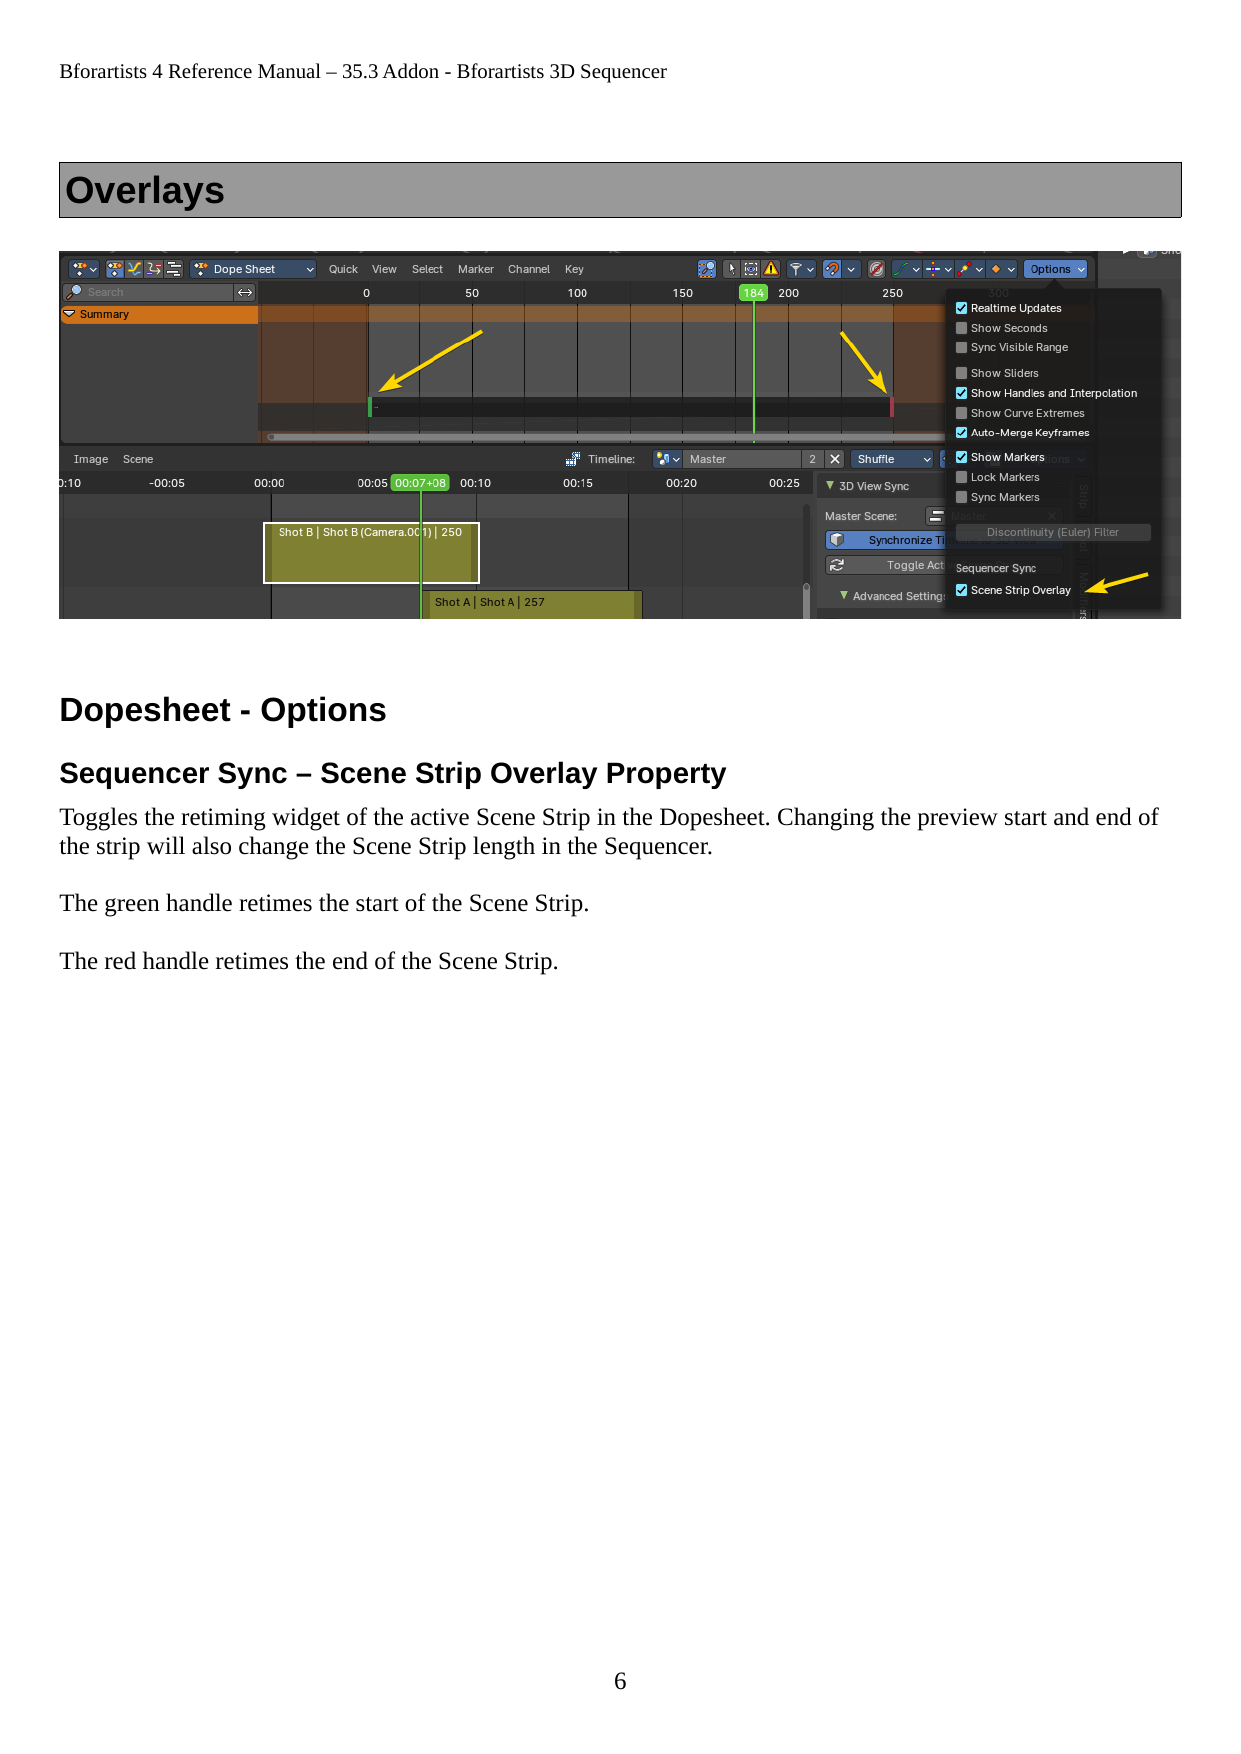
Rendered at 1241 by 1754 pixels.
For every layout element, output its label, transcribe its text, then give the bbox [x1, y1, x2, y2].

subtitle Sequencer Sync – Scene Strip Overlay Property [59, 756, 1181, 790]
text The green handle retimes the start of the Scene Strip. [59, 888, 1181, 917]
text The red handle retimes the end of the Scene Strip. [59, 946, 1181, 975]
picture [59, 251, 1182, 619]
table_header Overlays [60, 163, 1181, 217]
subtitle Dopesheet - Options [59, 690, 1181, 729]
text Toggles the retiming widget of the active Scene Strip in the Dopesheet. Changing the preview start and end of the strip will also change the Scene Strip length in the Sequencer. [59, 802, 1181, 860]
